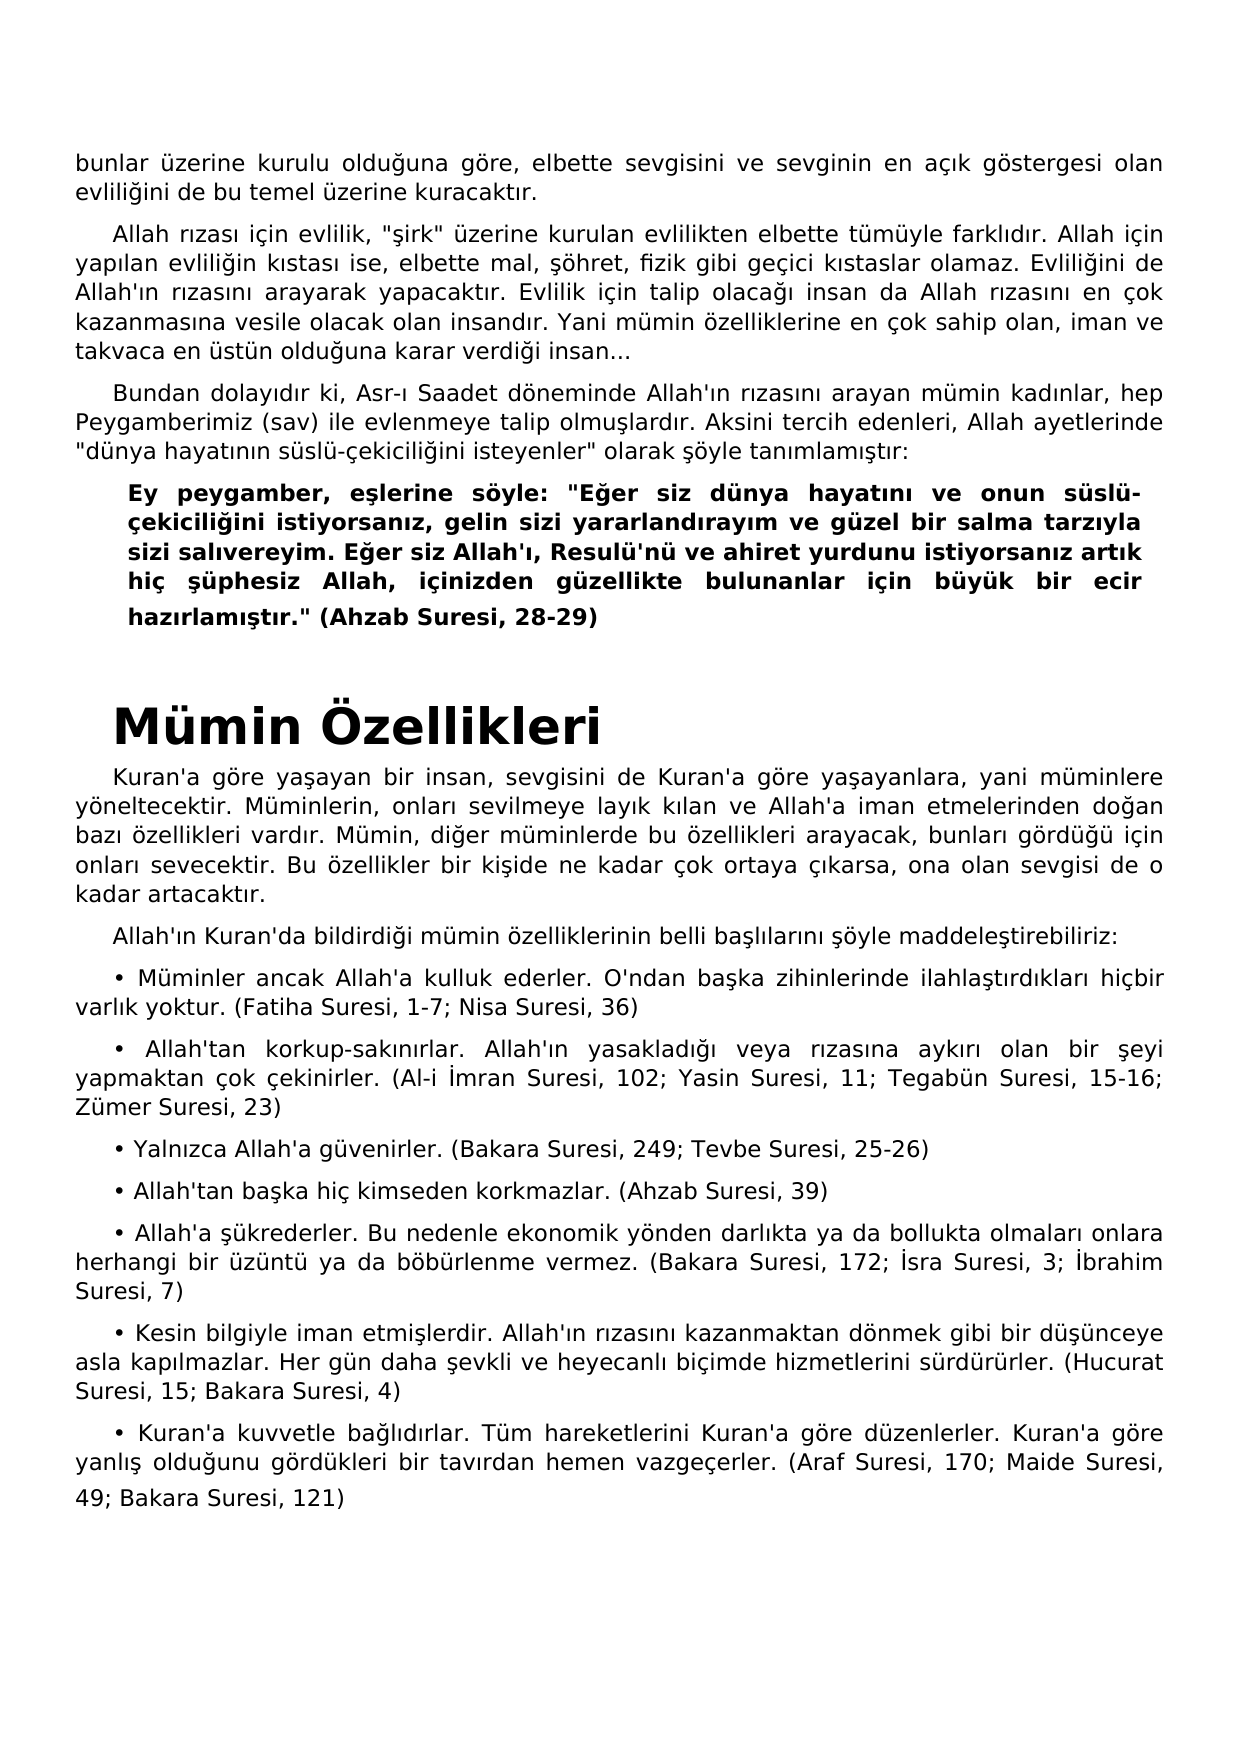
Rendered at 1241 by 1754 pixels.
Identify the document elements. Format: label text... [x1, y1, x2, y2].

text Kuran'a göre yaşayan bir insan, sevgisini de Kuran'a göre yaşayanlara, yani müminlere yöneltecektir. Müminlerin, onları sevilmeye layık kılan ve Allah'a iman etmelerinden doğan bazı özellikleri vardır. Mümin, diğer müminlerde bu özellikleri arayacak, bunları gördüğü için onları sevecektir. Bu özellikler bir kişide ne kadar çok ortaya çıkarsa, ona olan sevgisi de o kadar artacaktır. [75, 764, 1165, 908]
text Allah'ın Kuran'da bildirdiği mümin özelliklerinin belli başlılarını şöyle maddeleştirebiliriz: [75, 923, 1165, 950]
text • Müminler ancak Allah'a kulluk ederler. O'ndan başka zihinlerinde ilahlaştırdıkları hiçbir varlık yoktur. (Fatiha Suresi, 1-7; Nisa Suresi, 36) [75, 965, 1165, 1021]
text • Yalnızca Allah'a güvenirler. (Bakara Suresi, 249; Tevbe Suresi, 25-26) [75, 1136, 1165, 1163]
text • Allah'a şükrederler. Bu nedenle ekonomik yönden darlıkta ya da bollukta olmaları onlara herhangi bir üzüntü ya da böbürlenme vermez. (Bakara Suresi, 172; İsra Suresi, 3; İbrahim Suresi, 7) [75, 1220, 1165, 1305]
text • Kuran'a kuvvetle bağlıdırlar. Tüm hareketlerini Kuran'a göre düzenlerler. Kuran'a göre yanlış olduğunu gördükleri bir tavırdan hemen vazgeçerler. (Araf Suresi, 170; Maide Suresi, 49; Bakara Suresi, 121) [75, 1420, 1165, 1513]
text • Allah'tan başka hiç kimseden korkmazlar. (Ahzab Suresi, 39) [75, 1178, 1165, 1204]
text Allah rızası için evlilik, "şirk" üzerine kurulan evlilikten elbette tümüyle farklıdır. Allah için yapılan evliliğin kıstası ise, elbette mal, şöhret, fizik gibi geçici kıstaslar olamaz. Evliliğini de Allah'ın rızasını arayarak yapacaktır. Evlilik için talip olacağı insan da Allah rızasını en çok kazanmasına vesile olacak olan insandır. Yani mümin özelliklerine en çok sahip olan, iman ve takvaca en üstün olduğuna karar verdiği insan... [75, 221, 1165, 365]
text • Kesin bilgiyle iman etmişlerdir. Allah'ın rızasını kazanmaktan dönmek gibi bir düşünceye asla kapılmazlar. Her gün daha şevkli ve heyecanlı biçimde hizmetlerini sürdürürler. (Hucurat Suresi, 15; Bakara Suresi, 4) [75, 1320, 1165, 1405]
text Bundan dolayıdır ki, Asr-ı Saadet döneminde Allah'ın rızasını arayan mümin kadınlar, hep Peygamberimiz (sav) ile evlenmeye talip olmuşlardır. Aksini tercih edenleri, Allah ayetlerinde "dünya hayatının süslü-çekiciliğini isteyenler" olarak şöyle tanımlamıştır: [75, 380, 1165, 465]
text bunlar üzerine kurulu olduğuna göre, elbette sevgisini ve sevginin en açık göstergesi olan evliliğini de bu temel üzerine kuracaktır. [75, 150, 1165, 206]
subtitle Mümin Özellikleri [112, 698, 1165, 756]
text • Allah'tan korkup-sakınırlar. Allah'ın yasakladığı veya rızasına aykırı olan bir şeyi yapmaktan çok çekinirler. (Al-i İmran Suresi, 102; Yasin Suresi, 11; Tegabün Suresi, 15-16; Zümer Suresi, 23) [75, 1036, 1165, 1121]
text Ey peygamber, eşlerine söyle: "Eğer siz dünya hayatını ve onun süslü-çekiciliğini istiyorsanız, gelin sizi yararlandırayım ve güzel bir salma tarzıyla sizi salıvereyim. Eğer siz Allah'ı, Resulü'nü ve ahiret yurdunu istiyorsanız artık hiç şüphesiz Allah, içinizden güzellikte bulunanlar için büyük bir ecir hazırlamıştır." (Ahzab Suresi, 28-29) [127, 480, 1143, 632]
